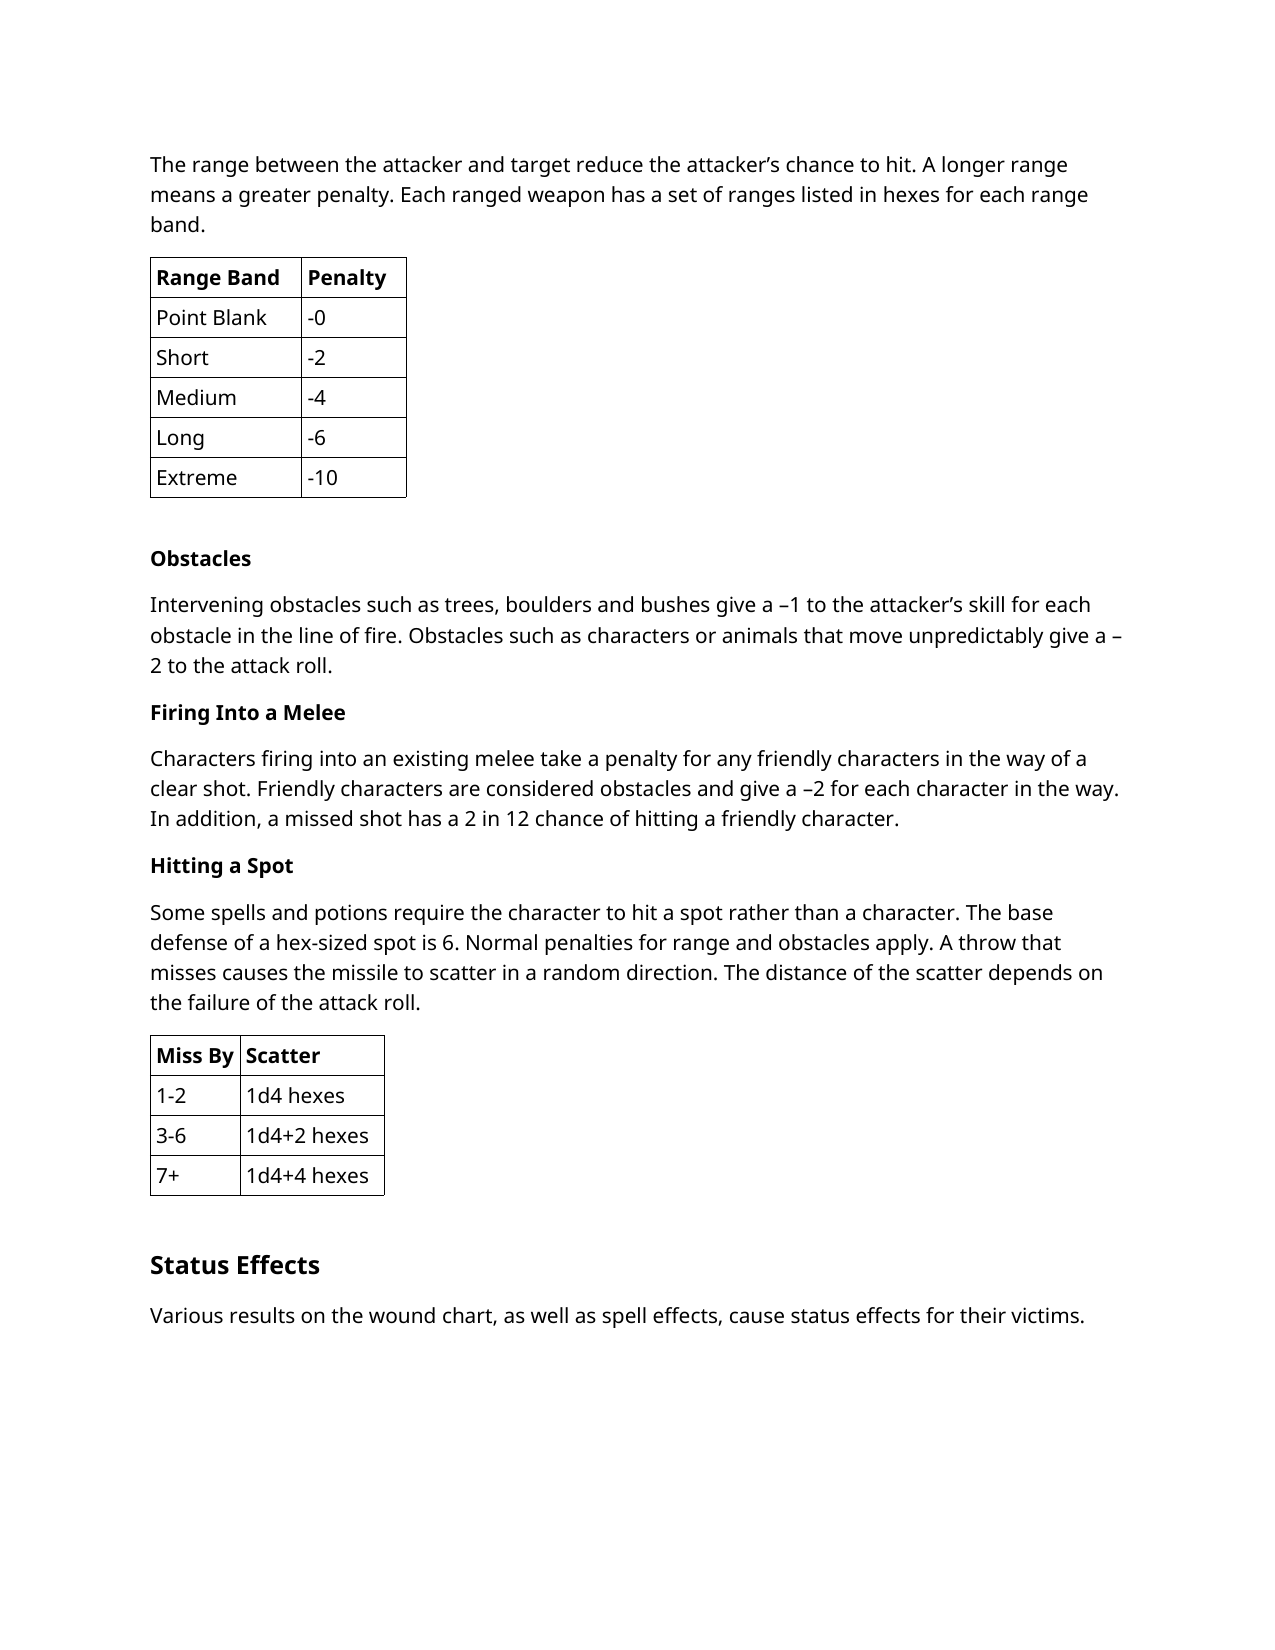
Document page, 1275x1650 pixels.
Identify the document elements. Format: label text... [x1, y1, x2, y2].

table_cell Short [151, 338, 301, 377]
table_cell Medium [151, 378, 301, 417]
text Obstacles [150, 544, 1125, 572]
text Some spells and potions require the character to hit a spot rather than a character. The base defense of a hex-sized spot is 6. Normal penalties for range and obstacles apply. A throw that misses causes the missile to scatter in a random direction. The distance of the scatter depends on the failure of the attack roll. [150, 898, 1125, 1017]
text Various results on the wound chart, as well as spell effects, cause status effects for their victims. [150, 1301, 1125, 1329]
table_cell -6 [302, 418, 406, 457]
table_cell -2 [302, 338, 406, 377]
table_header Penalty [302, 258, 406, 297]
table_cell Extreme [151, 458, 301, 497]
table_cell Point Blank [151, 298, 301, 337]
table_cell 1-2 [151, 1076, 240, 1115]
text Characters firing into an existing melee take a penalty for any friendly characters in the way of a clear shot. Friendly characters are considered obstacles and give a –2 for each character in the way. In addition, a missed shot has a 2 in 12 chance of hitting a friendly character. [150, 744, 1125, 833]
text Status Effects [150, 1248, 1125, 1282]
text Hitting a Spot [150, 851, 1125, 880]
table_cell -10 [302, 458, 406, 497]
table_header Scatter [241, 1036, 384, 1075]
text The range between the attacker and target reduce the attacker’s chance to hit. A longer range means a greater penalty. Each ranged weapon has a set of ranges listed in hexes for each range band. [150, 150, 1125, 239]
table_cell 1d4+4 hexes [241, 1156, 384, 1195]
table_cell 7+ [151, 1156, 240, 1195]
text Firing Into a Melee [150, 698, 1125, 726]
table_cell 1d4 hexes [241, 1076, 384, 1115]
text Intervening obstacles such as trees, boulders and bushes give a –1 to the attacker’s skill for each obstacle in the line of fire. Obstacles such as characters or animals that move unpredictably give a –2 to the attack roll. [150, 591, 1125, 679]
table_header Miss By [151, 1036, 240, 1075]
table_cell 1d4+2 hexes [241, 1116, 384, 1155]
table_cell -0 [302, 298, 406, 337]
table_cell 3-6 [151, 1116, 240, 1155]
table_header Range Band [151, 258, 301, 297]
table_cell -4 [302, 378, 406, 417]
table_cell Long [151, 418, 301, 457]
